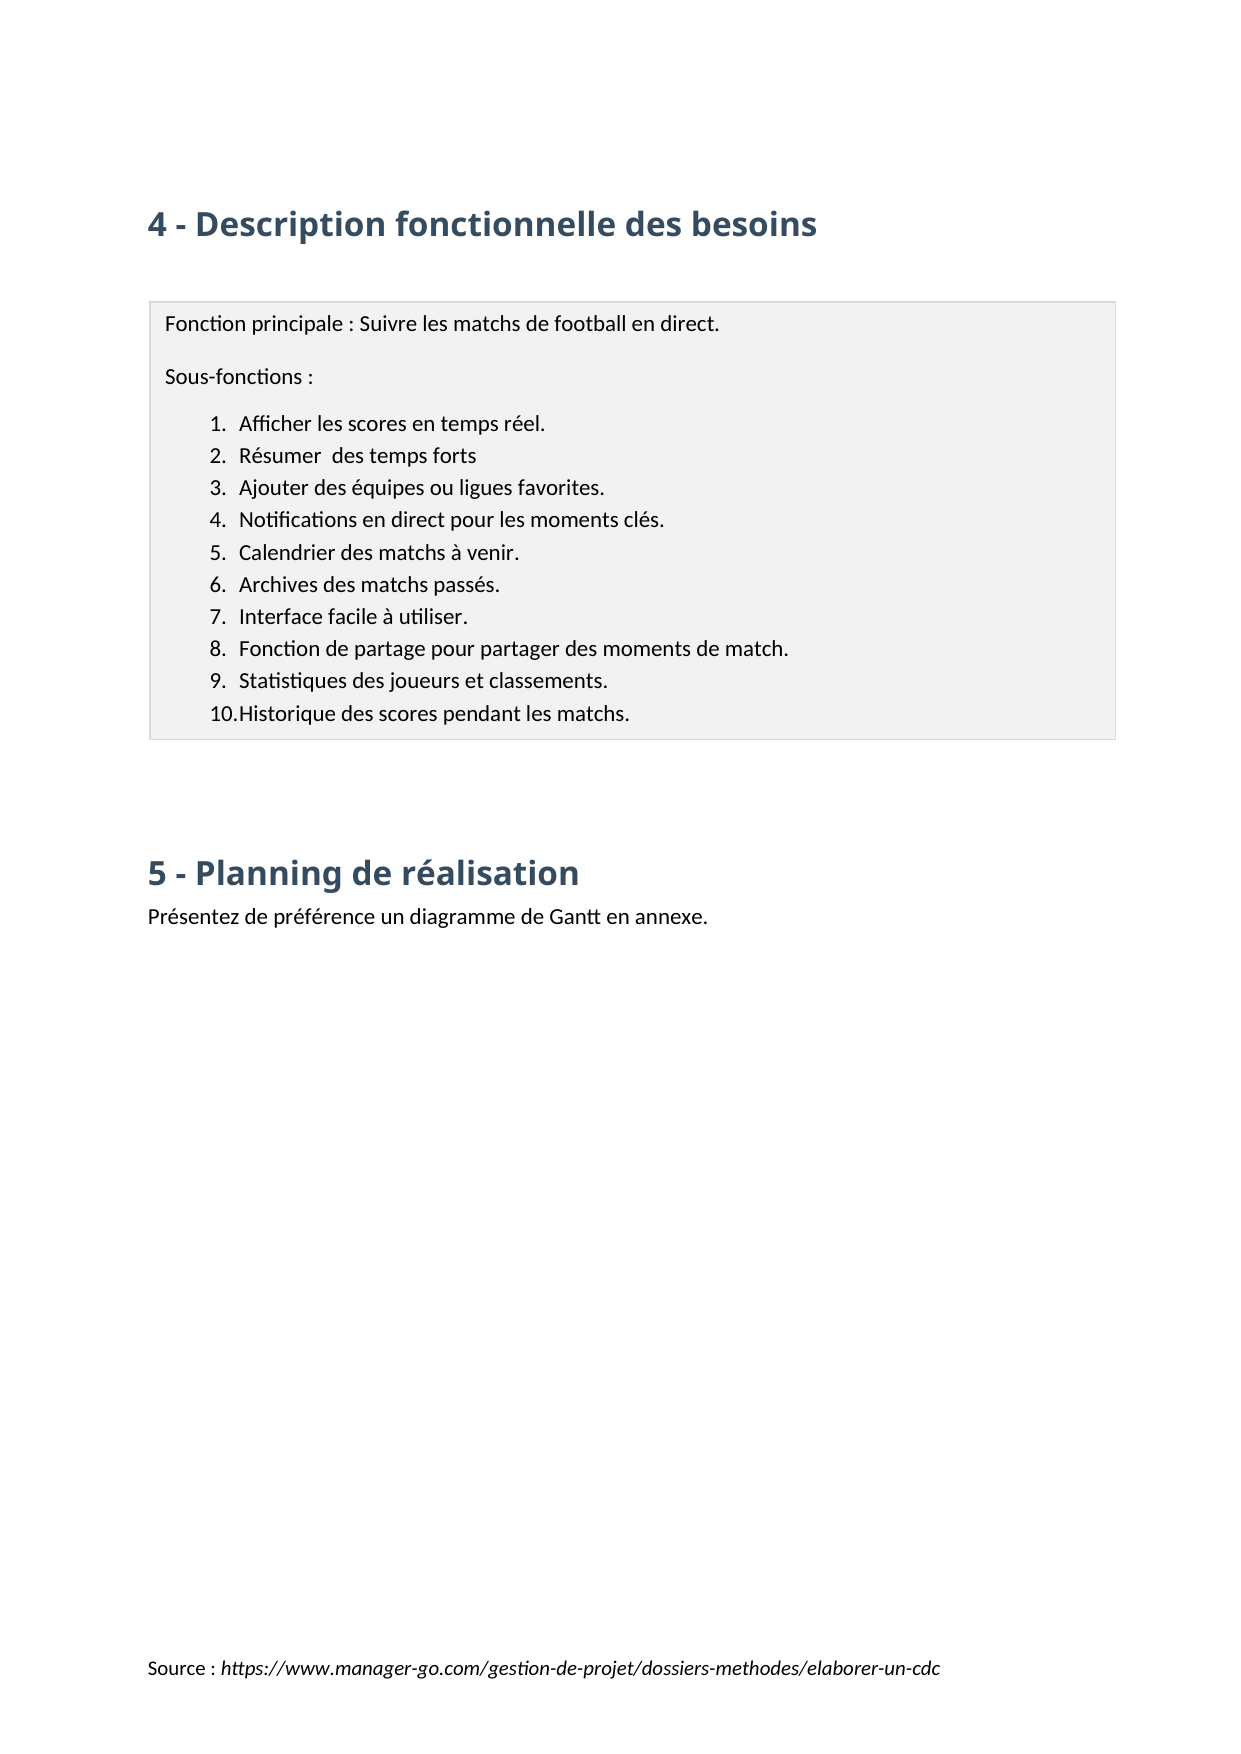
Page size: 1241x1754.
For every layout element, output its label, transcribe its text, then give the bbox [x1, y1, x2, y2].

subtitle 5 - Planning de réalisation [148, 850, 1093, 896]
list Fonction de partage pour partager des moments de match. [209, 634, 1101, 662]
list Interface facile à utiliser. [209, 602, 1101, 630]
list Calendrier des matchs à venir. [209, 538, 1101, 566]
text Fonction principale : Suivre les matchs de football en direct. [165, 309, 1101, 337]
list Résumer des temps forts [209, 441, 1101, 469]
text Sous-fonctions : [165, 362, 1101, 390]
list Historique des scores pendant les matchs. [209, 699, 1101, 727]
list Archives des matchs passés. [209, 570, 1101, 598]
subtitle 4 - Description fonctionnelle des besoins [148, 201, 1093, 246]
list Notifications en direct pour les moments clés. [209, 506, 1101, 534]
list Statistiques des joueurs et classements. [209, 667, 1101, 694]
list Afficher les scores en temps réel. [209, 409, 1101, 437]
list Ajouter des équipes ou ligues favorites. [209, 473, 1101, 501]
text Présentez de préférence un diagramme de Gantt en annexe. [148, 902, 1093, 930]
